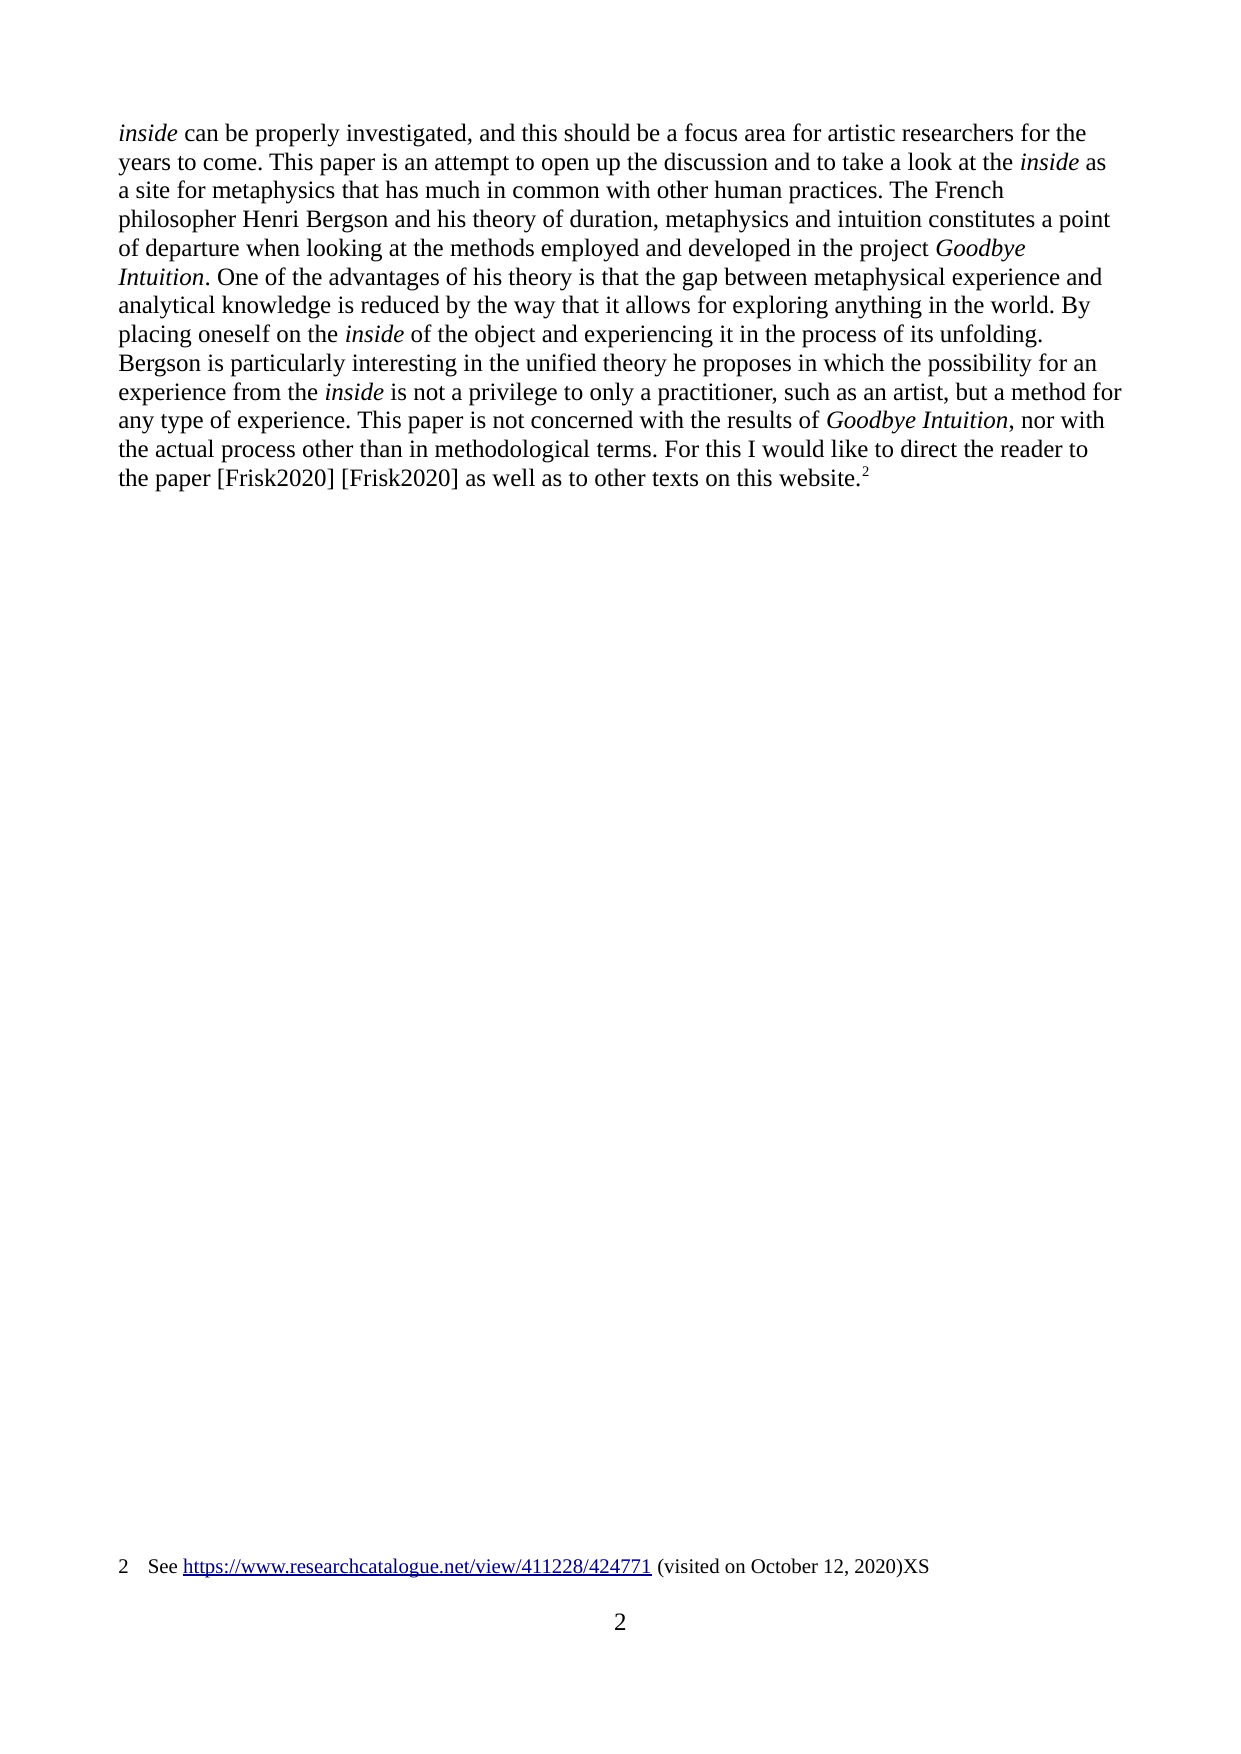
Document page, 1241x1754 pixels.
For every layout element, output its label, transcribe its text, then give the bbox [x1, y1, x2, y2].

text inside can be properly investigated, and this should be a focus area for artistic researchers for the years to come. This paper is an attempt to open up the discussion and to take a look at the inside as a site for metaphysics that has much in common with other human practices. The French philosopher Henri Bergson and his theory of duration, metaphysics and intuition constitutes a point of departure when looking at the methods employed and developed in the project Goodbye Intuition. One of the advantages of his theory is that the gap between metaphysical experience and analytical knowledge is reduced by the way that it allows for exploring anything in the world. By placing oneself on the inside of the object and experiencing it in the process of its unfolding. Bergson is particularly interesting in the unified theory he proposes in which the possibility for an experience from the inside is not a privilege to only a practitioner, such as an artist, but a method for any type of experience. This paper is not concerned with the results of Goodbye Intuition, nor with the actual process other than in methodological terms. For this I would like to direct the reader to the paper [Frisk2020] [Frisk2020] as well as to other texts on this website. [118, 118, 1122, 492]
text See https://www.researchcatalogue.net/view/411228/424771 (visited on October 12, 2020)XS [118, 1553, 1122, 1578]
